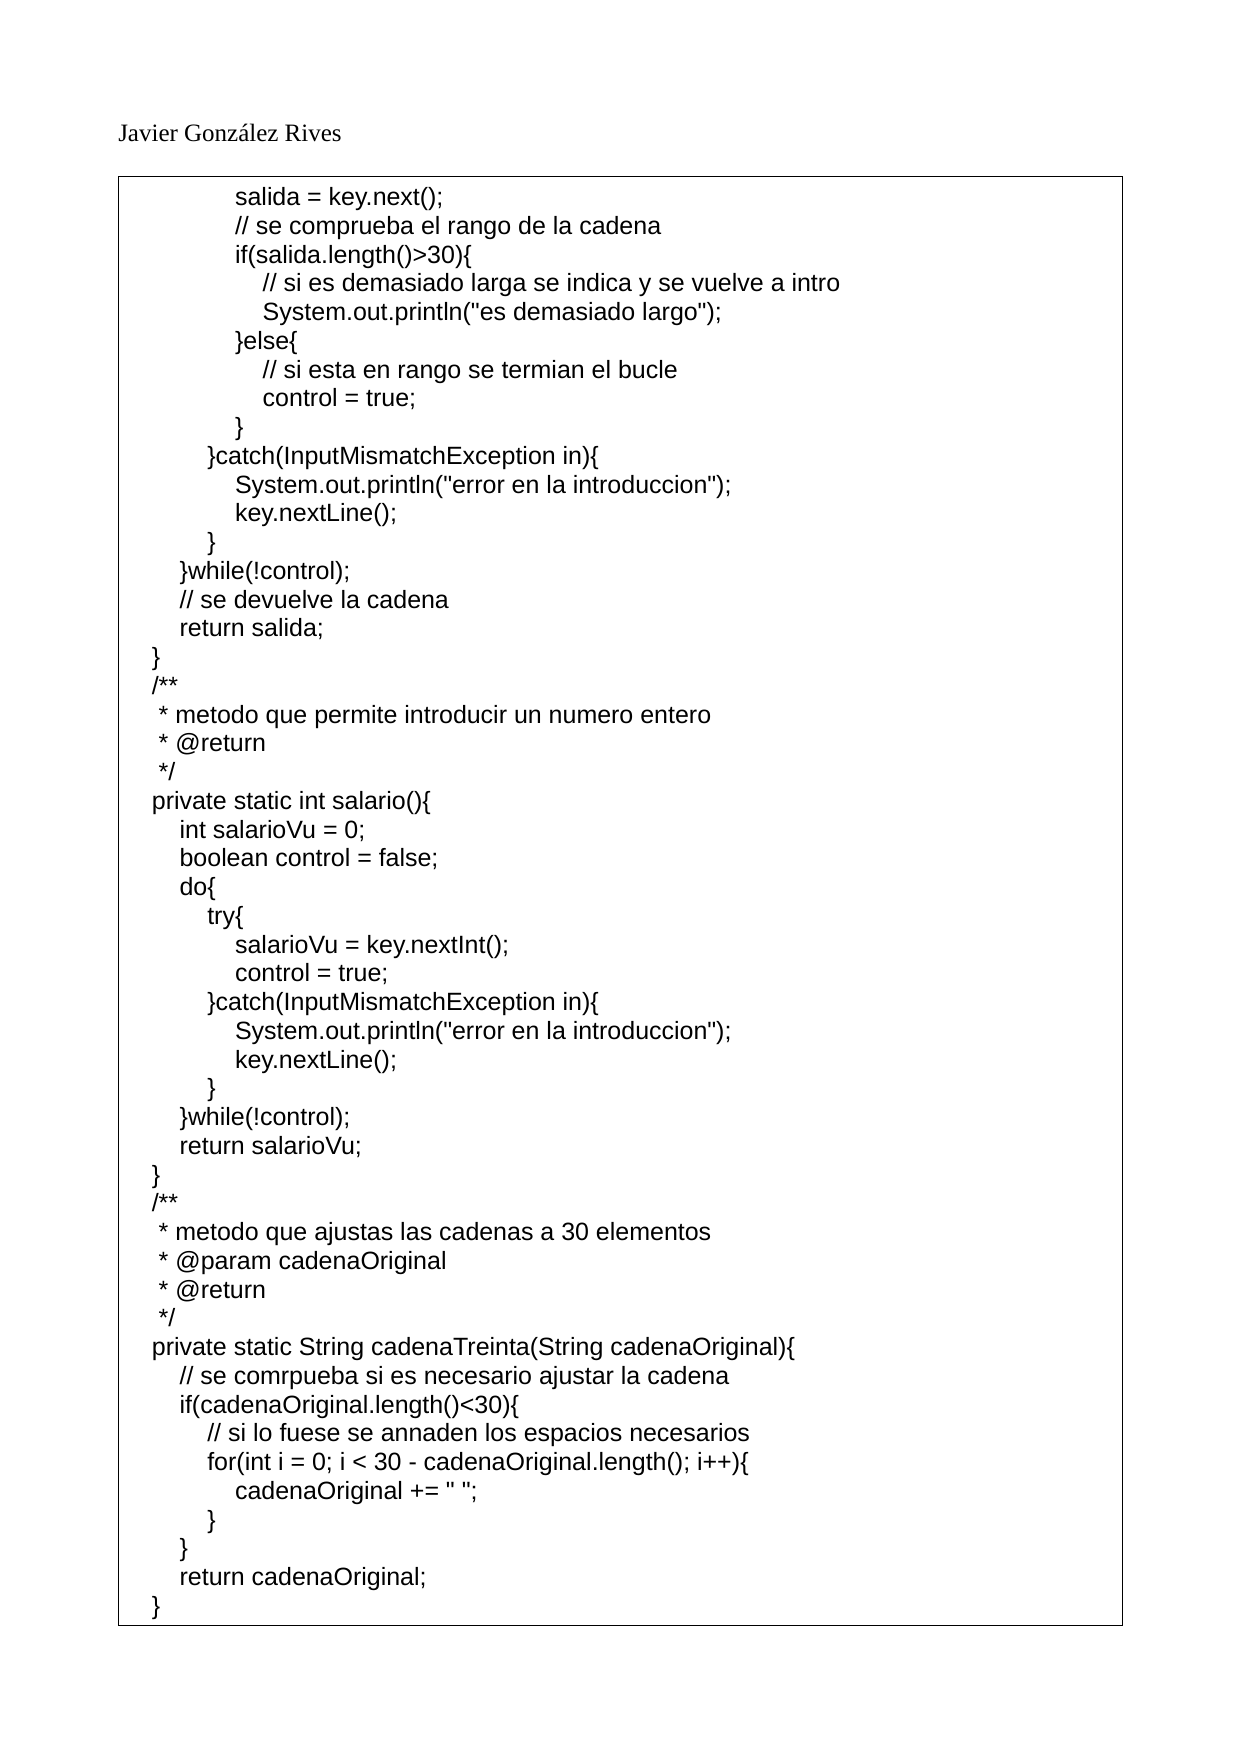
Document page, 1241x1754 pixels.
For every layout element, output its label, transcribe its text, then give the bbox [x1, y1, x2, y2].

table_header salida = key.next(); // se comprueba el rango de la cadena if(salida.length()>30){ // si es demasiado larga se indica y se vuelve a intro System.out.println("es demasiado largo"); }else{ // si esta en rango se termian el bucle control = true; } }catch(InputMismatchException in){ System.out.println("error en la introduccion"); key.nextLine(); } }while(!control); // se devuelve la cadena return salida; } /** * metodo que permite introducir un numero entero * @return */ private static int salario(){ int salarioVu = 0; boolean control = false; do{ try{ salarioVu = key.nextInt(); control = true; }catch(InputMismatchException in){ System.out.println("error en la introduccion"); key.nextLine(); } }while(!control); return salarioVu; } /** * metodo que ajustas las cadenas a 30 elementos * @param cadenaOriginal * @return */ private static String cadenaTreinta(String cadenaOriginal){ // se comrpueba si es necesario ajustar la cadena if(cadenaOriginal.length()<30){ // si lo fuese se annaden los espacios necesarios for(int i = 0; i < 30 - cadenaOriginal.length(); i++){ cadenaOriginal += " "; } } return cadenaOriginal; } [119, 177, 1122, 1625]
